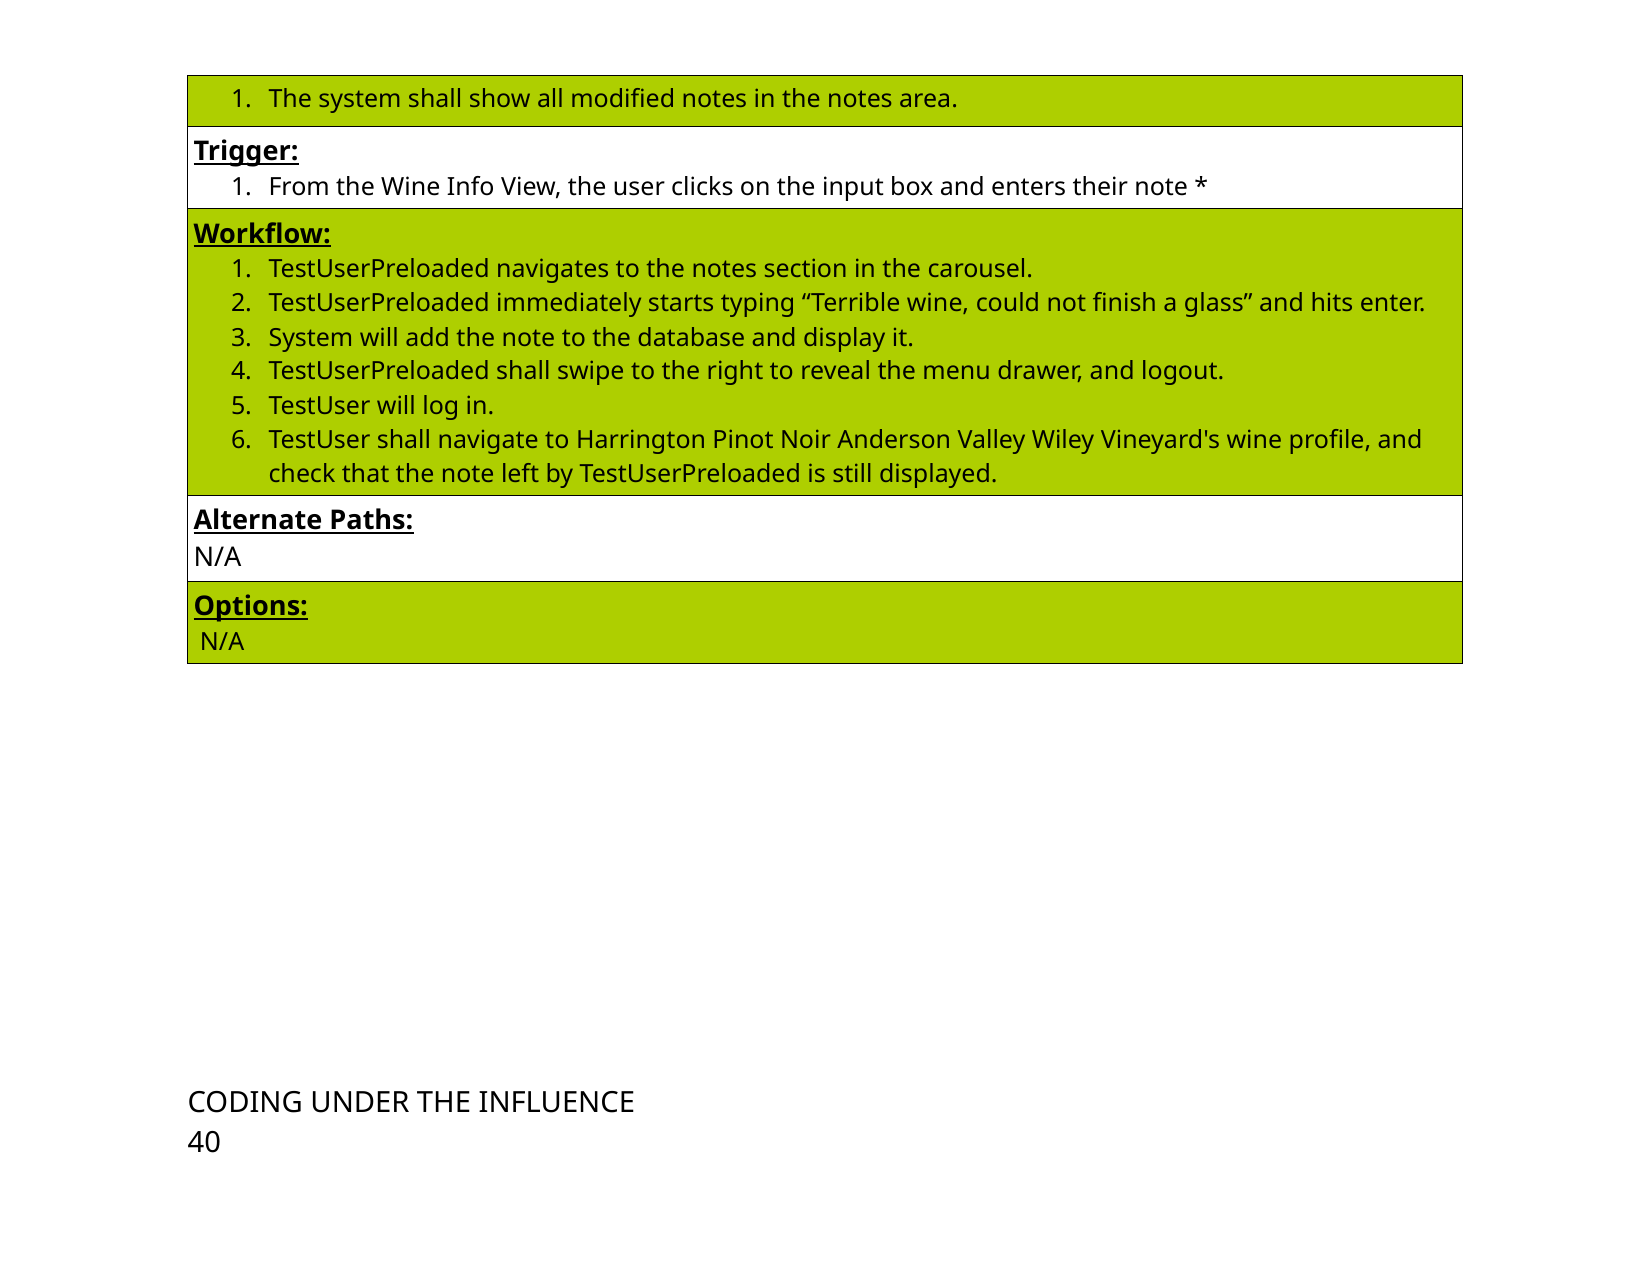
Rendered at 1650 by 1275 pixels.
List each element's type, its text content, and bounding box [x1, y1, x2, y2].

table_cell Options: N/A [188, 582, 1462, 663]
table_cell Alternate Paths: N/A [188, 496, 1462, 581]
table_cell Workflow: TestUserPreloaded navigates to the notes section in the carousel. TestUserPreloaded immediately starts typing “Terrible wine, could not finish a glass” and hits enter. System will add the note to the database and display it. TestUserPreloaded shall swipe to the right to reveal the menu drawer, and logout. TestUser will log in. TestUser shall navigate to Harrington Pinot Noir Anderson Valley Wiley Vineyard's wine profile, and check that the note left by TestUserPreloaded is still displayed. [188, 209, 1462, 495]
table_cell Postconditions: The system shall show all modified notes in the notes area. [188, 76, 1462, 126]
table_cell Trigger: From the Wine Info View, the user clicks on the input box and enters their note * [188, 127, 1462, 208]
